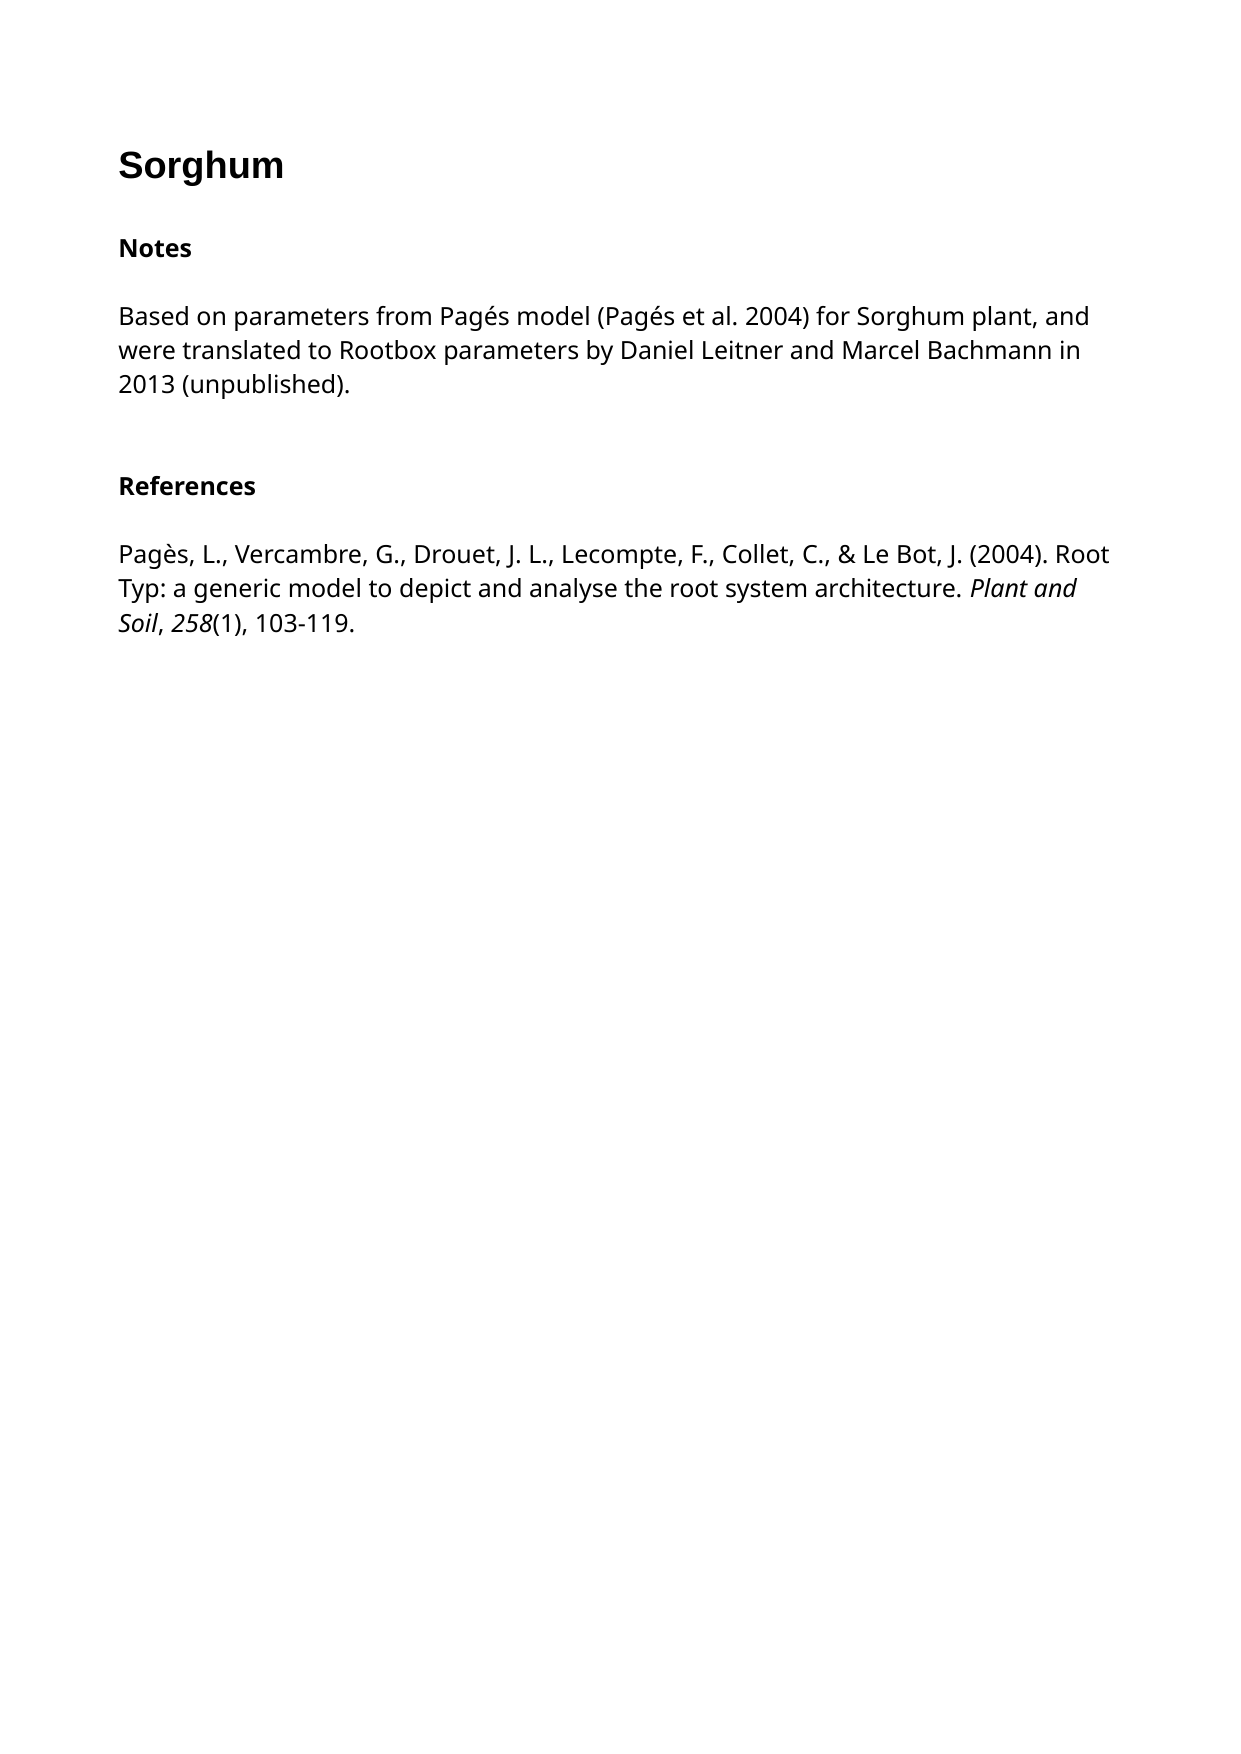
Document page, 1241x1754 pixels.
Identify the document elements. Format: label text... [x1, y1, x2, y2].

text Pagès, L., Vercambre, G., Drouet, J. L., Lecompte, F., Collet, C., & Le Bot, J. (2004). Root Typ: a generic model to depict and analyse the root system architecture. Plant and Soil, 258(1), 103-119. [118, 537, 1122, 639]
text Notes [118, 231, 1122, 264]
text Based on parameters from Pagés model (Pagés et al. 2004) for Sorghum plant, and were translated to Rootbox parameters by Daniel Leitner and Marcel Bachmann in 2013 (unpublished). [118, 299, 1122, 401]
text References [118, 469, 1122, 503]
subtitle Sorghum [118, 143, 1122, 187]
